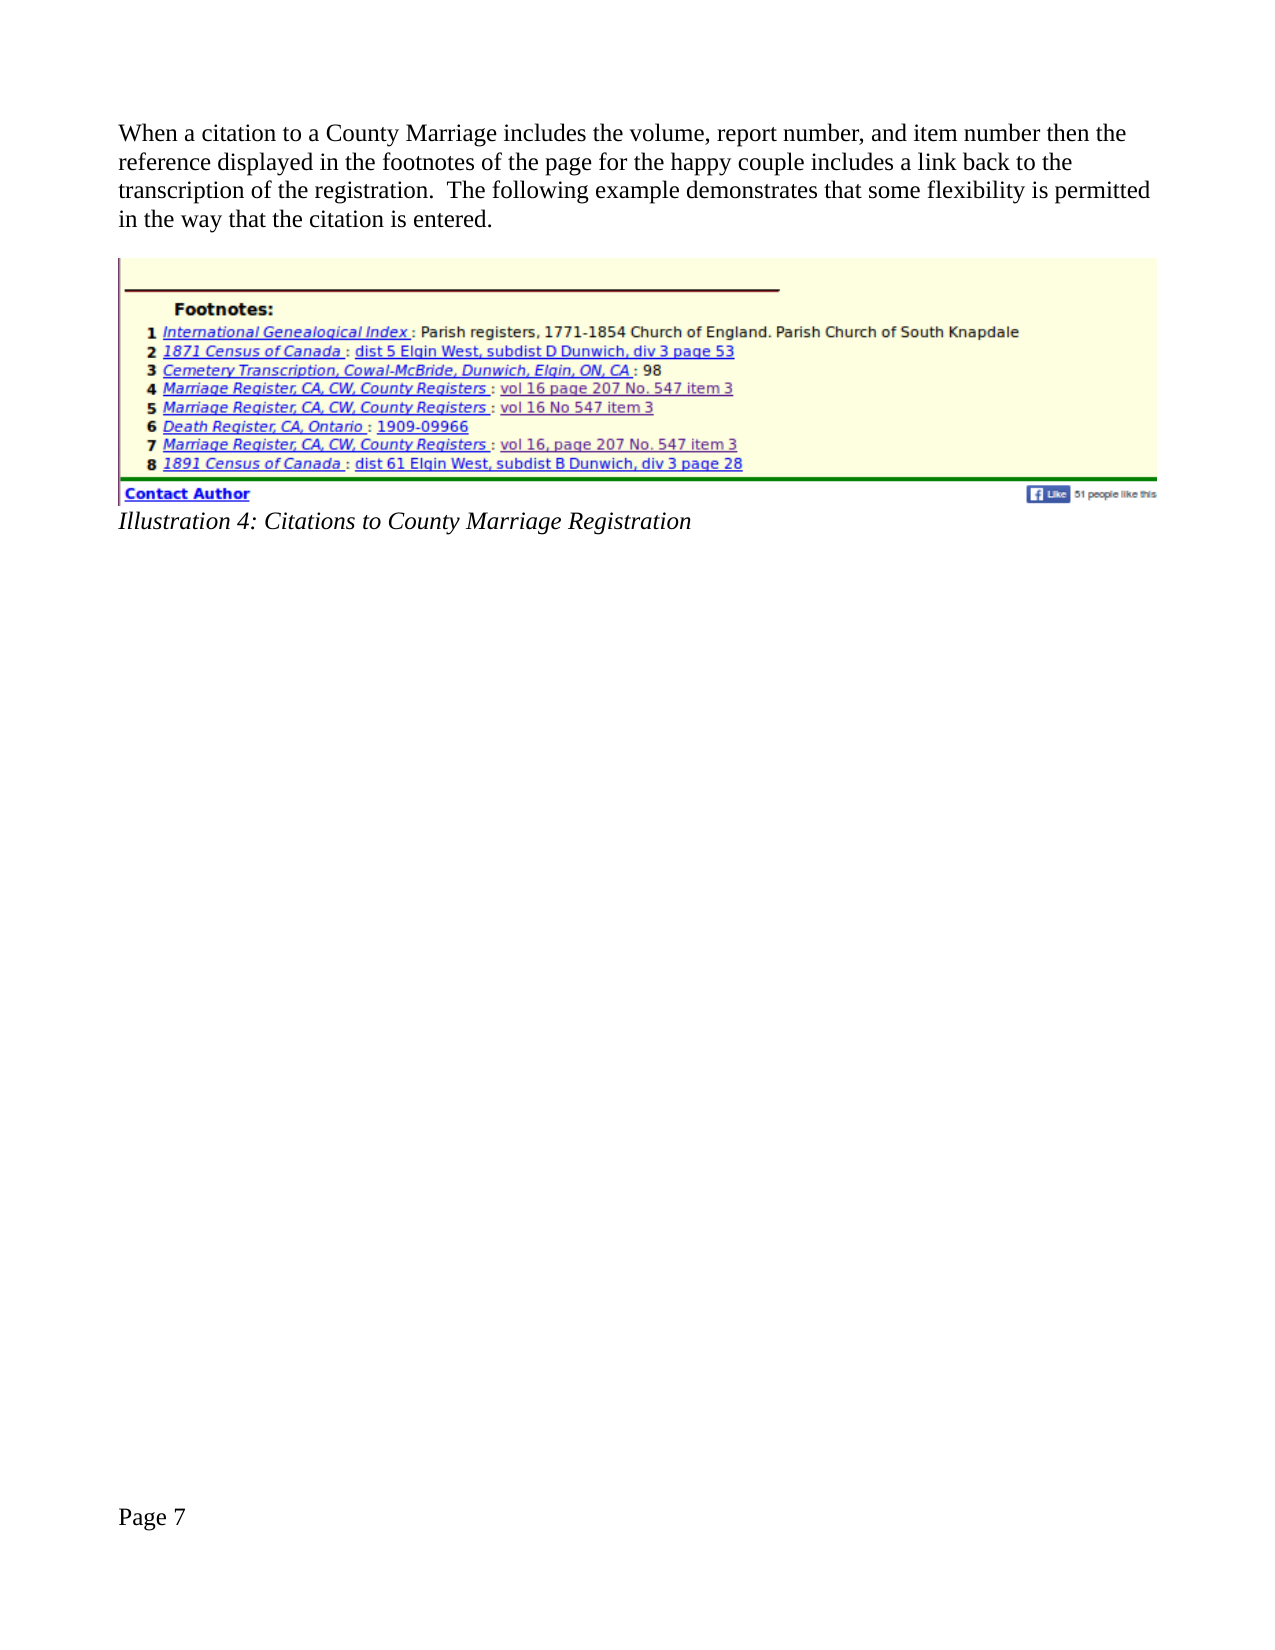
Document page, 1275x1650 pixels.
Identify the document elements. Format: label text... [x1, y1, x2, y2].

picture [118, 258, 1157, 506]
text Illustration 4: Citations to County Marriage Registration [118, 506, 1157, 535]
text When a citation to a County Marriage includes the volume, report number, and item number then the reference displayed in the footnotes of the page for the happy couple includes a link back to the transcription of the registration. The following example demonstrates that some flexibility is permitted in the way that the citation is entered. [118, 118, 1157, 233]
